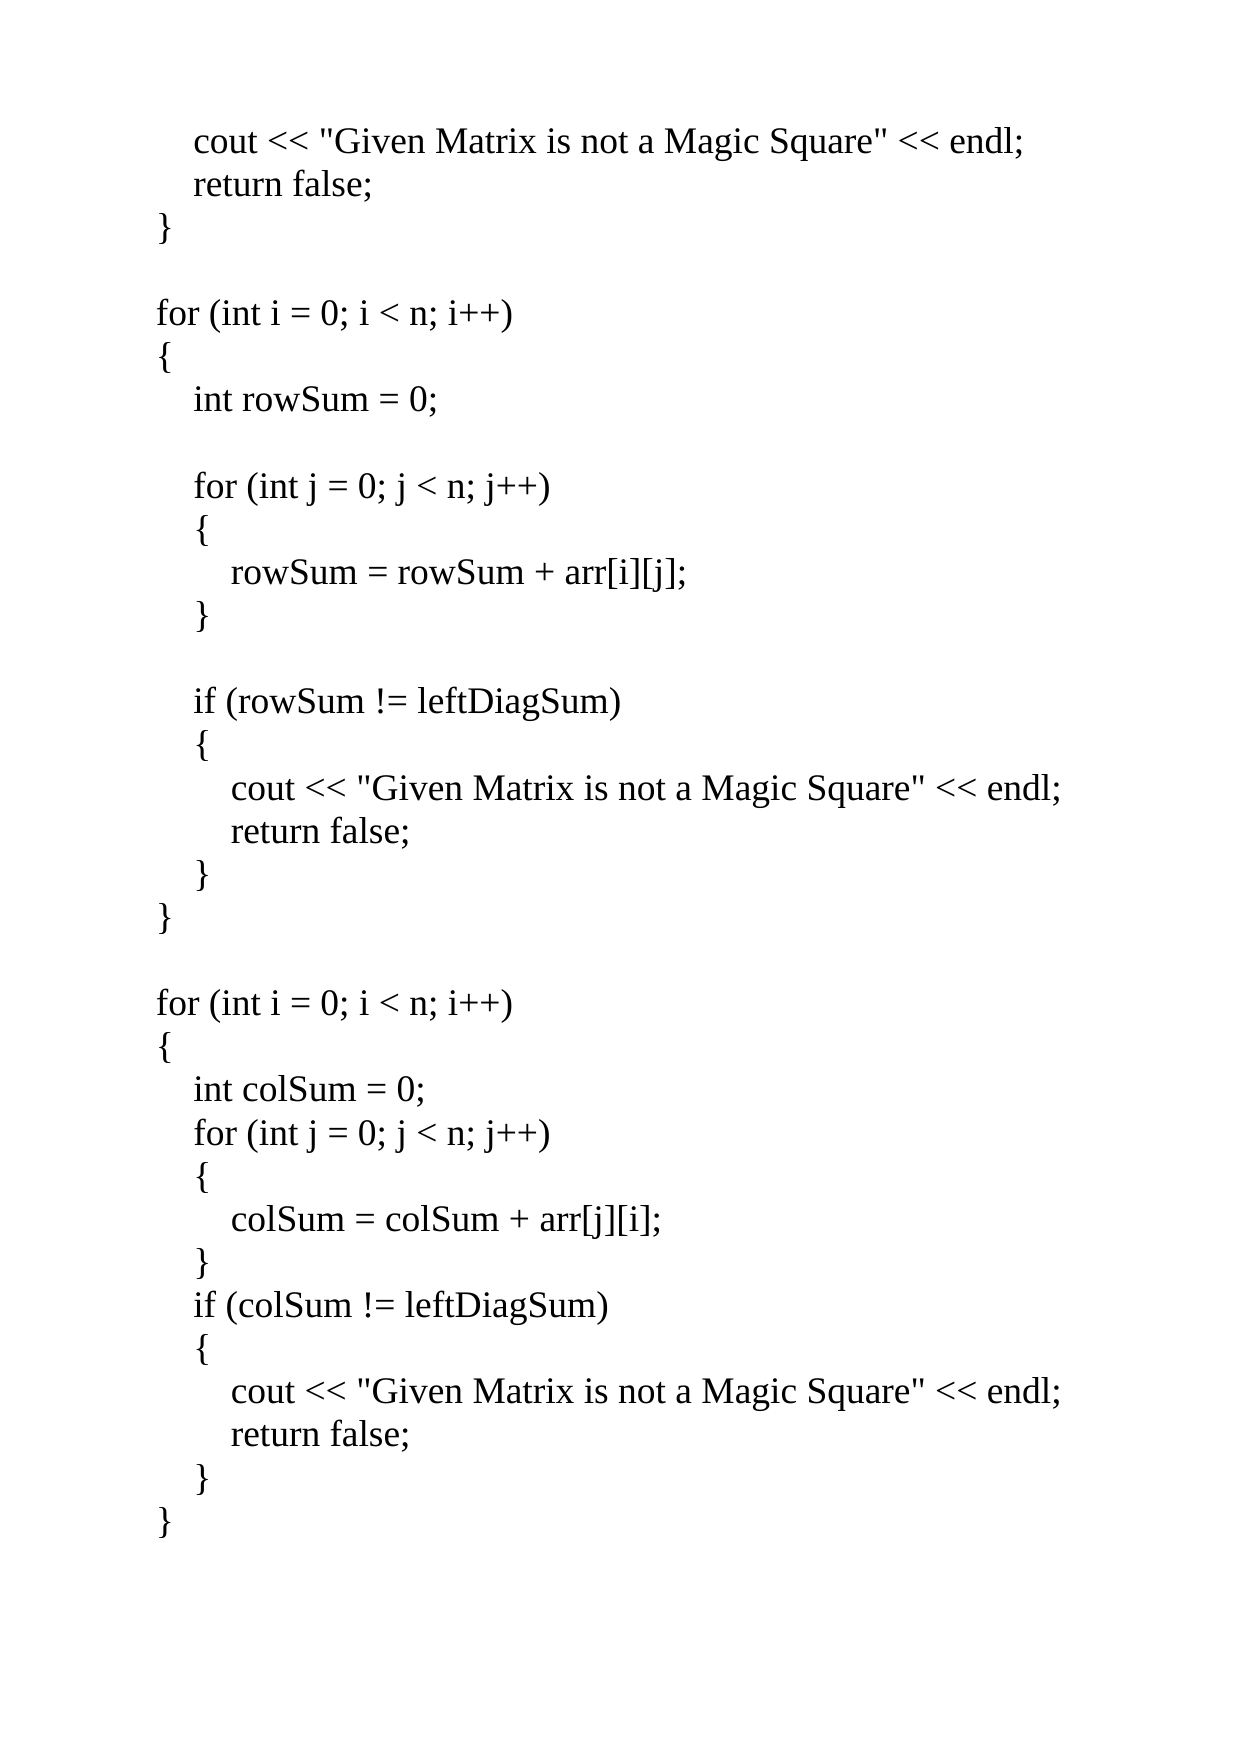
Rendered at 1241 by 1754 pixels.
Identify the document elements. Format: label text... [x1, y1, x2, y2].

text { [118, 506, 1122, 549]
text } [118, 1498, 1122, 1541]
text colSum = colSum + arr[j][i]; [118, 1196, 1122, 1239]
text for (int i = 0; i < n; i++) [118, 981, 1122, 1024]
text { [118, 1024, 1122, 1067]
text if (colSum != leftDiagSum) [118, 1282, 1122, 1326]
text { [118, 334, 1122, 377]
text { [118, 1153, 1122, 1196]
text { [118, 1326, 1122, 1369]
text int colSum = 0; [118, 1067, 1122, 1110]
text cout << "Given Matrix is not a Magic Square" << endl; [118, 765, 1122, 808]
text cout << "Given Matrix is not a Magic Square" << endl; [118, 118, 1122, 161]
text int rowSum = 0; [118, 377, 1122, 420]
text if (rowSum != leftDiagSum) [118, 679, 1122, 722]
text return false; [118, 1412, 1122, 1455]
text } [118, 592, 1122, 636]
text } [118, 204, 1122, 247]
text cout << "Given Matrix is not a Magic Square" << endl; [118, 1369, 1122, 1412]
text } [118, 894, 1122, 937]
text return false; [118, 808, 1122, 851]
text for (int i = 0; i < n; i++) [118, 291, 1122, 334]
text for (int j = 0; j < n; j++) [118, 1110, 1122, 1153]
text for (int j = 0; j < n; j++) [118, 463, 1122, 506]
text } [118, 1239, 1122, 1282]
text { [118, 722, 1122, 765]
text return false; [118, 161, 1122, 204]
text } [118, 851, 1122, 894]
text rowSum = rowSum + arr[i][j]; [118, 549, 1122, 592]
text } [118, 1455, 1122, 1498]
